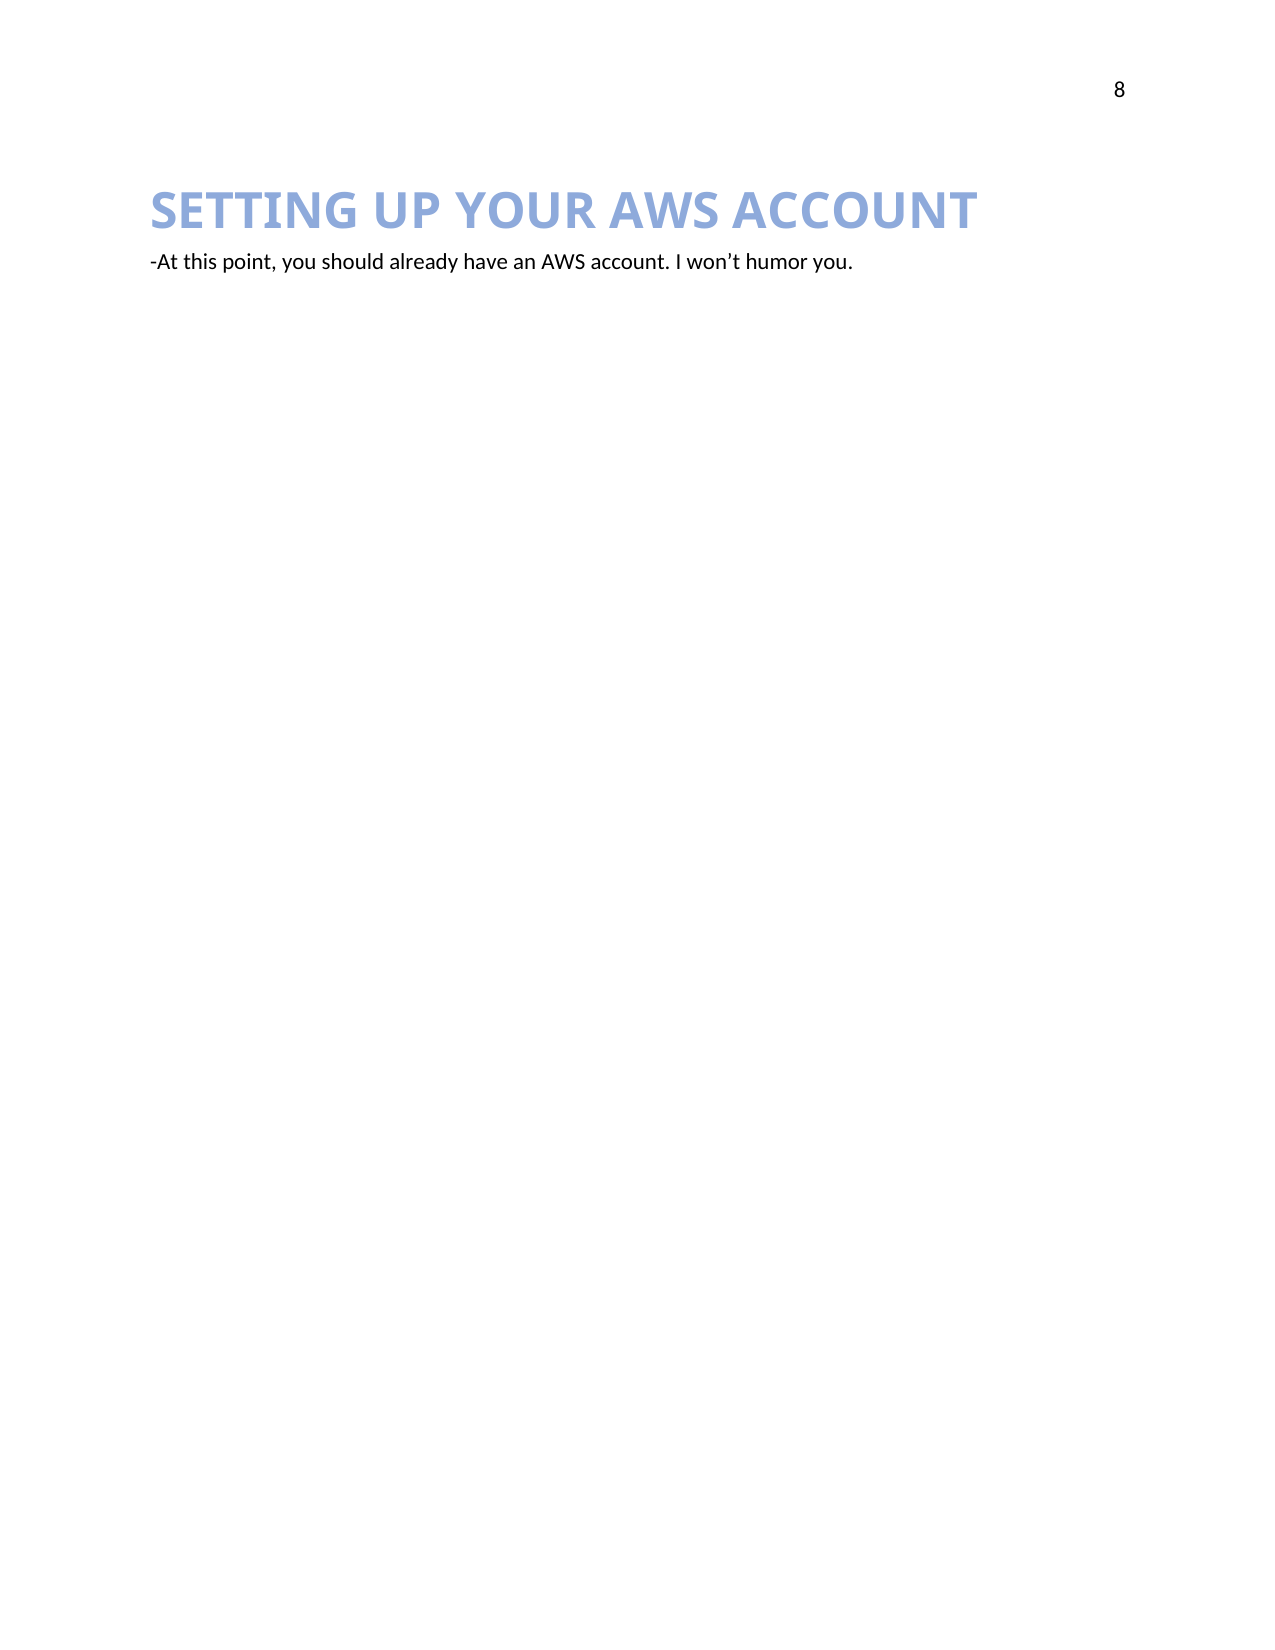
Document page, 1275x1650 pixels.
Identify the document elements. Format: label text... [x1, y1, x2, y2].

subtitle SETTING UP YOUR AWS ACCOUNT [150, 175, 1125, 243]
text -At this point, you should already have an AWS account. I won’t humor you. [150, 247, 1125, 275]
